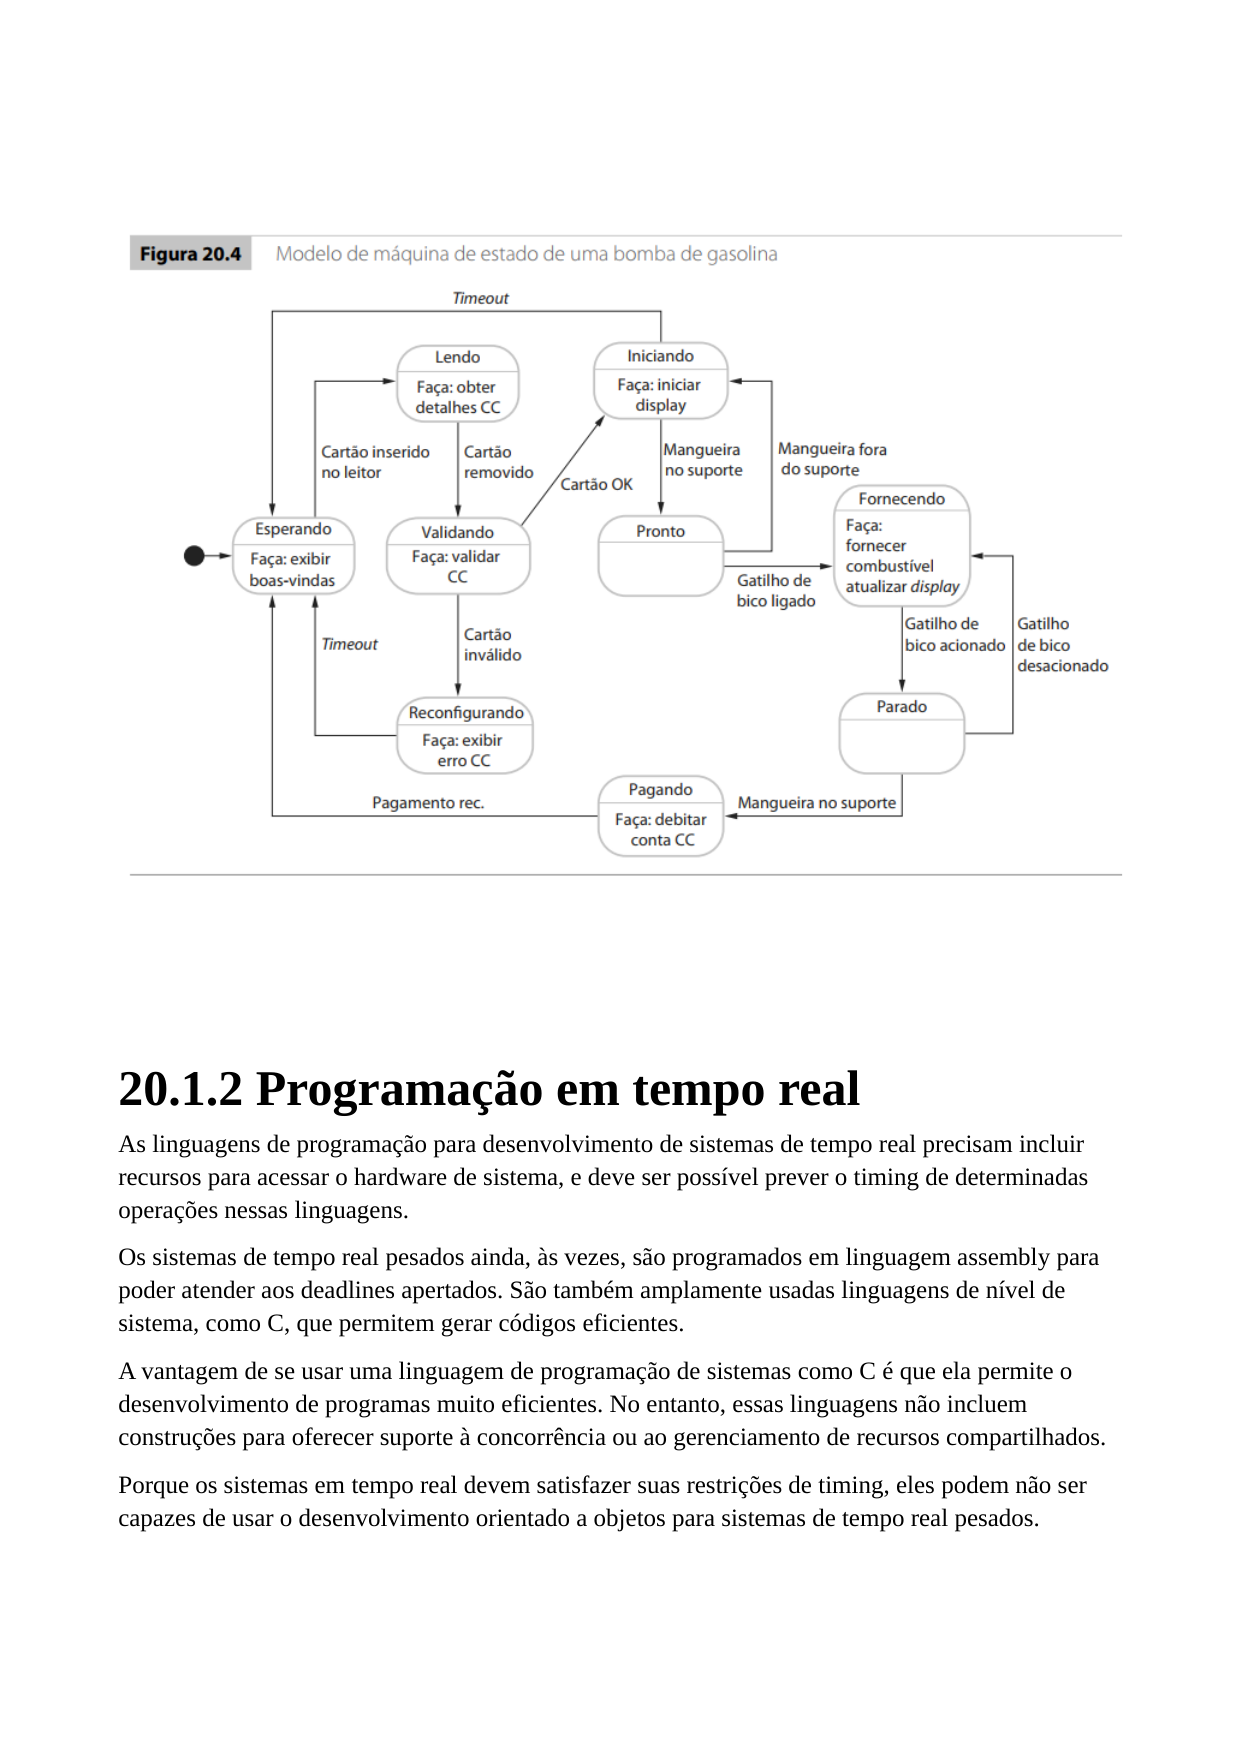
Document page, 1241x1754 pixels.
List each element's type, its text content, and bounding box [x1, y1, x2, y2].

text As linguagens de programação para desenvolvimento de sistemas de tempo real precisam incluir recursos para acessar o hardware de sistema, e deve ser possível prever o timing de determinadas operações nessas linguagens. [118, 1129, 1122, 1223]
picture [118, 233, 1123, 890]
text Os sistemas de tempo real pesados ainda, às vezes, são programados em linguagem assembly para poder atender aos deadlines apertados. São também amplamente usadas linguagens de nível de sistema, como C, que permitem gerar códigos eficientes. [118, 1242, 1122, 1337]
text Porque os sistemas em tempo real devem satisfazer suas restrições de timing, eles podem não ser capazes de usar o desenvolvimento orientado a objetos para sistemas de tempo real pesados. [118, 1470, 1122, 1531]
text A vantagem de se usar uma linguagem de programação de sistemas como C é que ela permite o desenvolvimento de programas muito eficientes. No entanto, essas linguagens não incluem construções para oferecer suporte à concorrência ou ao gerenciamento de recursos compartilhados. [118, 1356, 1122, 1451]
subtitle 20.1.2 Programação em tempo real [118, 1059, 1122, 1116]
